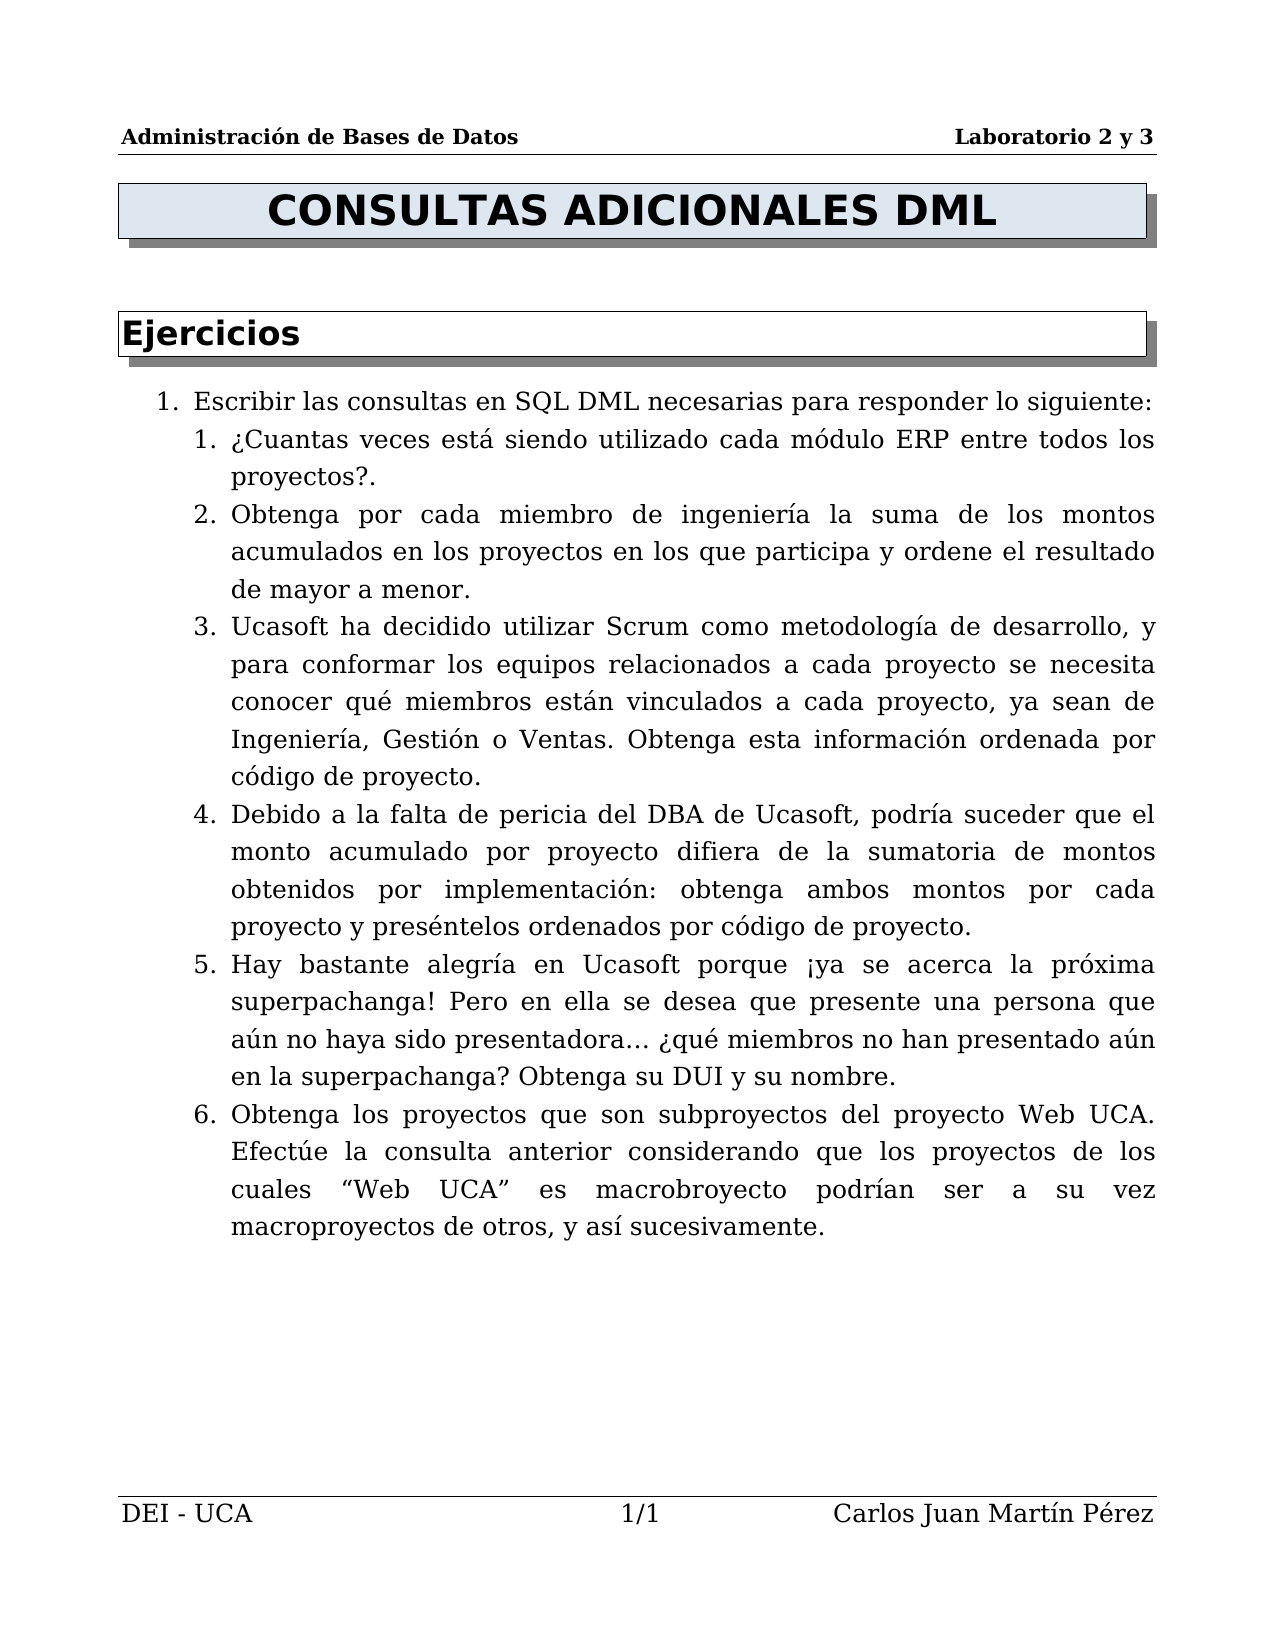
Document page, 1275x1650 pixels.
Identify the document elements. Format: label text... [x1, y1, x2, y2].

list Ucasoft ha decidido utilizar Scrum como metodología de desarrollo, y para conformar los equipos relacionados a cada proyecto se necesita conocer qué miembros están vinculados a cada proyecto, ya sean de Ingeniería, Gestión o Ventas. Obtenga esta información ordenada por código de proyecto. [193, 604, 1157, 792]
list ¿Cuantas veces está siendo utilizado cada módulo ERP entre todos los proyectos?. [193, 417, 1157, 492]
subtitle Ejercicios [119, 312, 1146, 356]
list Obtenga los proyectos que son subproyectos del proyecto Web UCA. Efectúe la consulta anterior considerando que los proyectos de los cuales “Web UCA” es macrobroyecto podrían ser a su vez macroproyectos de otros, y así sucesivamente. [193, 1092, 1157, 1242]
list Escribir las consultas en SQL DML necesarias para responder lo siguiente: [156, 379, 1157, 417]
list Hay bastante alegría en Ucasoft porque ¡ya se acerca la próxima superpachanga! Pero en ella se desea que presente una persona que aún no haya sido presentadora… ¿qué miembros no han presentado aún en la superpachanga? Obtenga su DUI y su nombre. [193, 942, 1157, 1092]
list Obtenga por cada miembro de ingeniería la suma de los montos acumulados en los proyectos en los que participa y ordene el resultado de mayor a menor. [193, 492, 1157, 604]
subtitle CONSULTAS ADICIONALES DML [119, 184, 1146, 238]
list Debido a la falta de pericia del DBA de Ucasoft, podría suceder que el monto acumulado por proyecto difiera de la sumatoria de montos obtenidos por implementación: obtenga ambos montos por cada proyecto y preséntelos ordenados por código de proyecto. [193, 792, 1157, 942]
